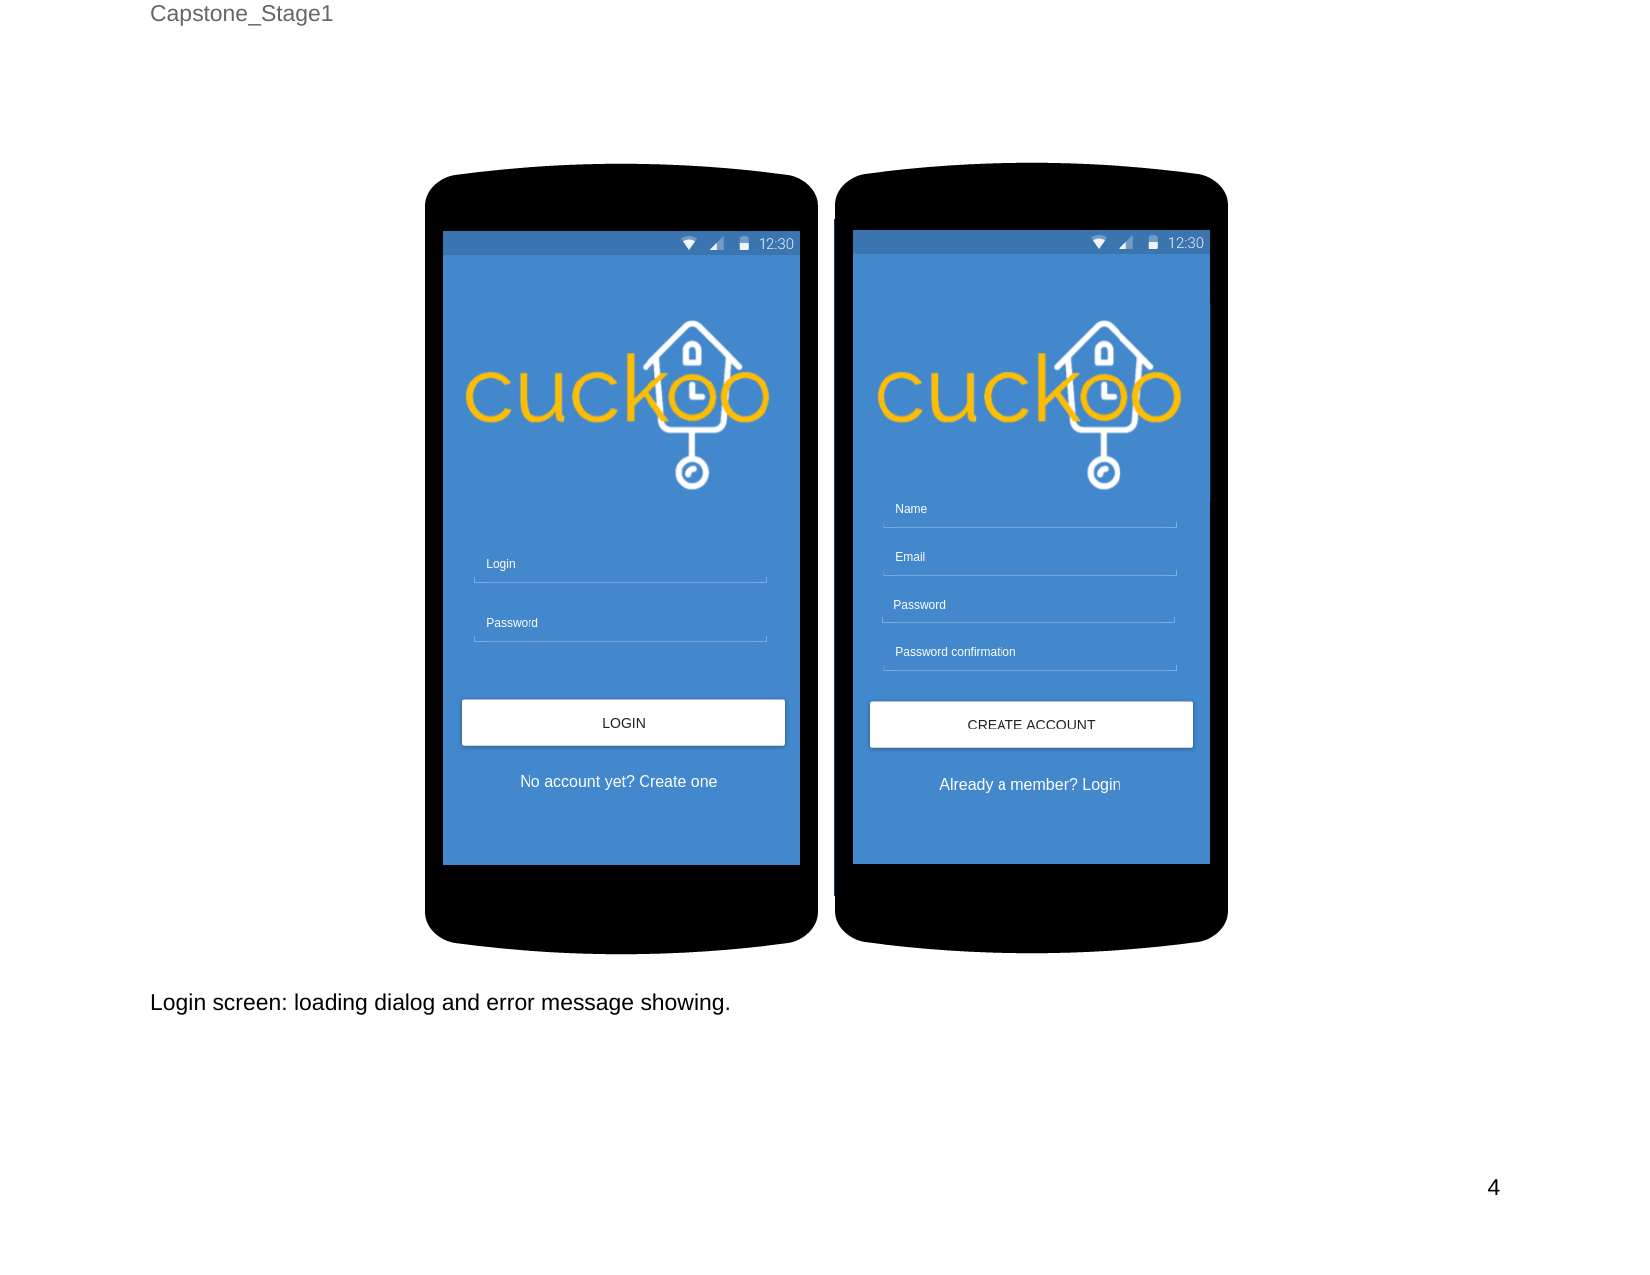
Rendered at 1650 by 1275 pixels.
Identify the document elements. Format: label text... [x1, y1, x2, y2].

picture [412, 150, 1238, 961]
text Login screen: loading dialog and error message showing. [150, 385, 1500, 1015]
